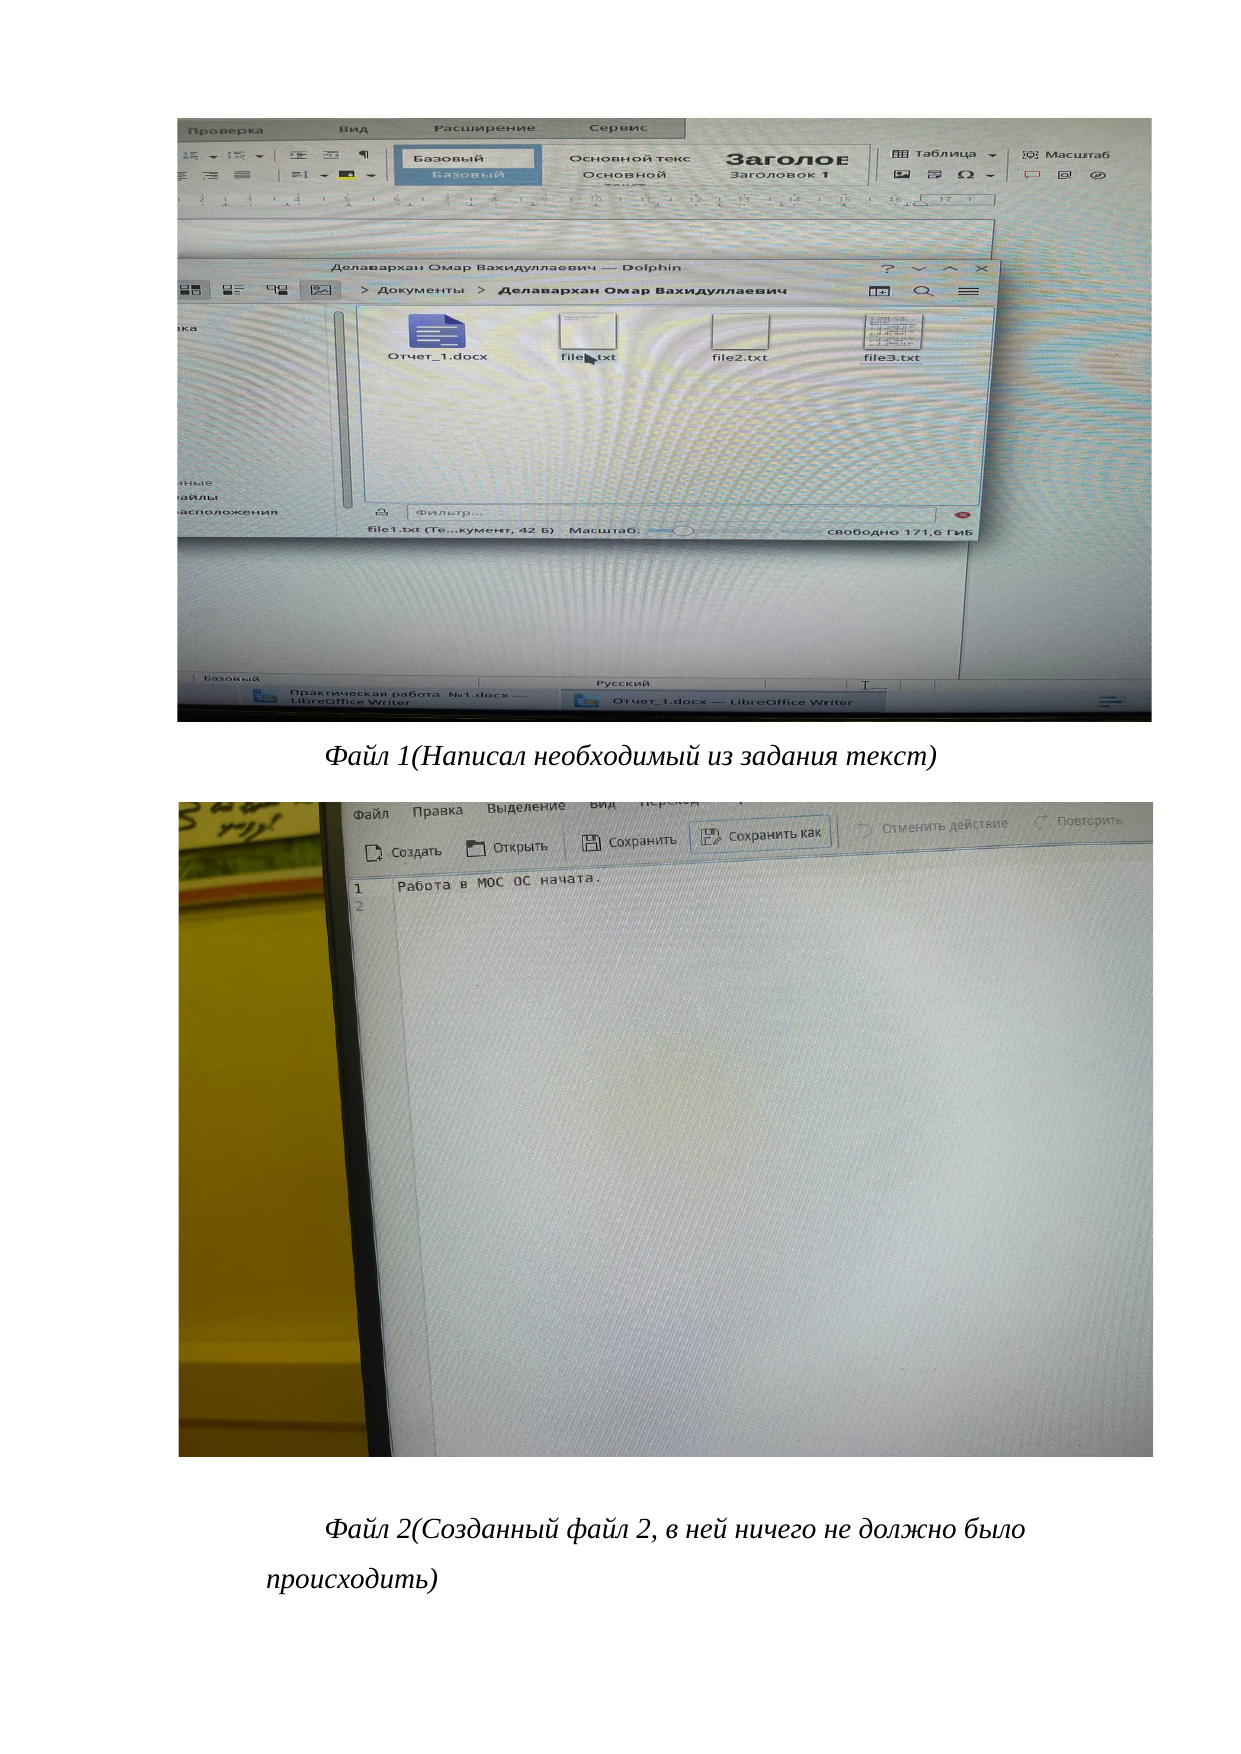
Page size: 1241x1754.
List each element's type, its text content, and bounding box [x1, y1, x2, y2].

picture [178, 802, 1154, 1457]
text Файл 2(Созданный файл 2, в ней ничего не должно было происходить) [266, 1457, 1152, 1595]
text Файл 1(Написал необходимый из задания текст) [266, 722, 1152, 772]
picture [177, 118, 1152, 722]
